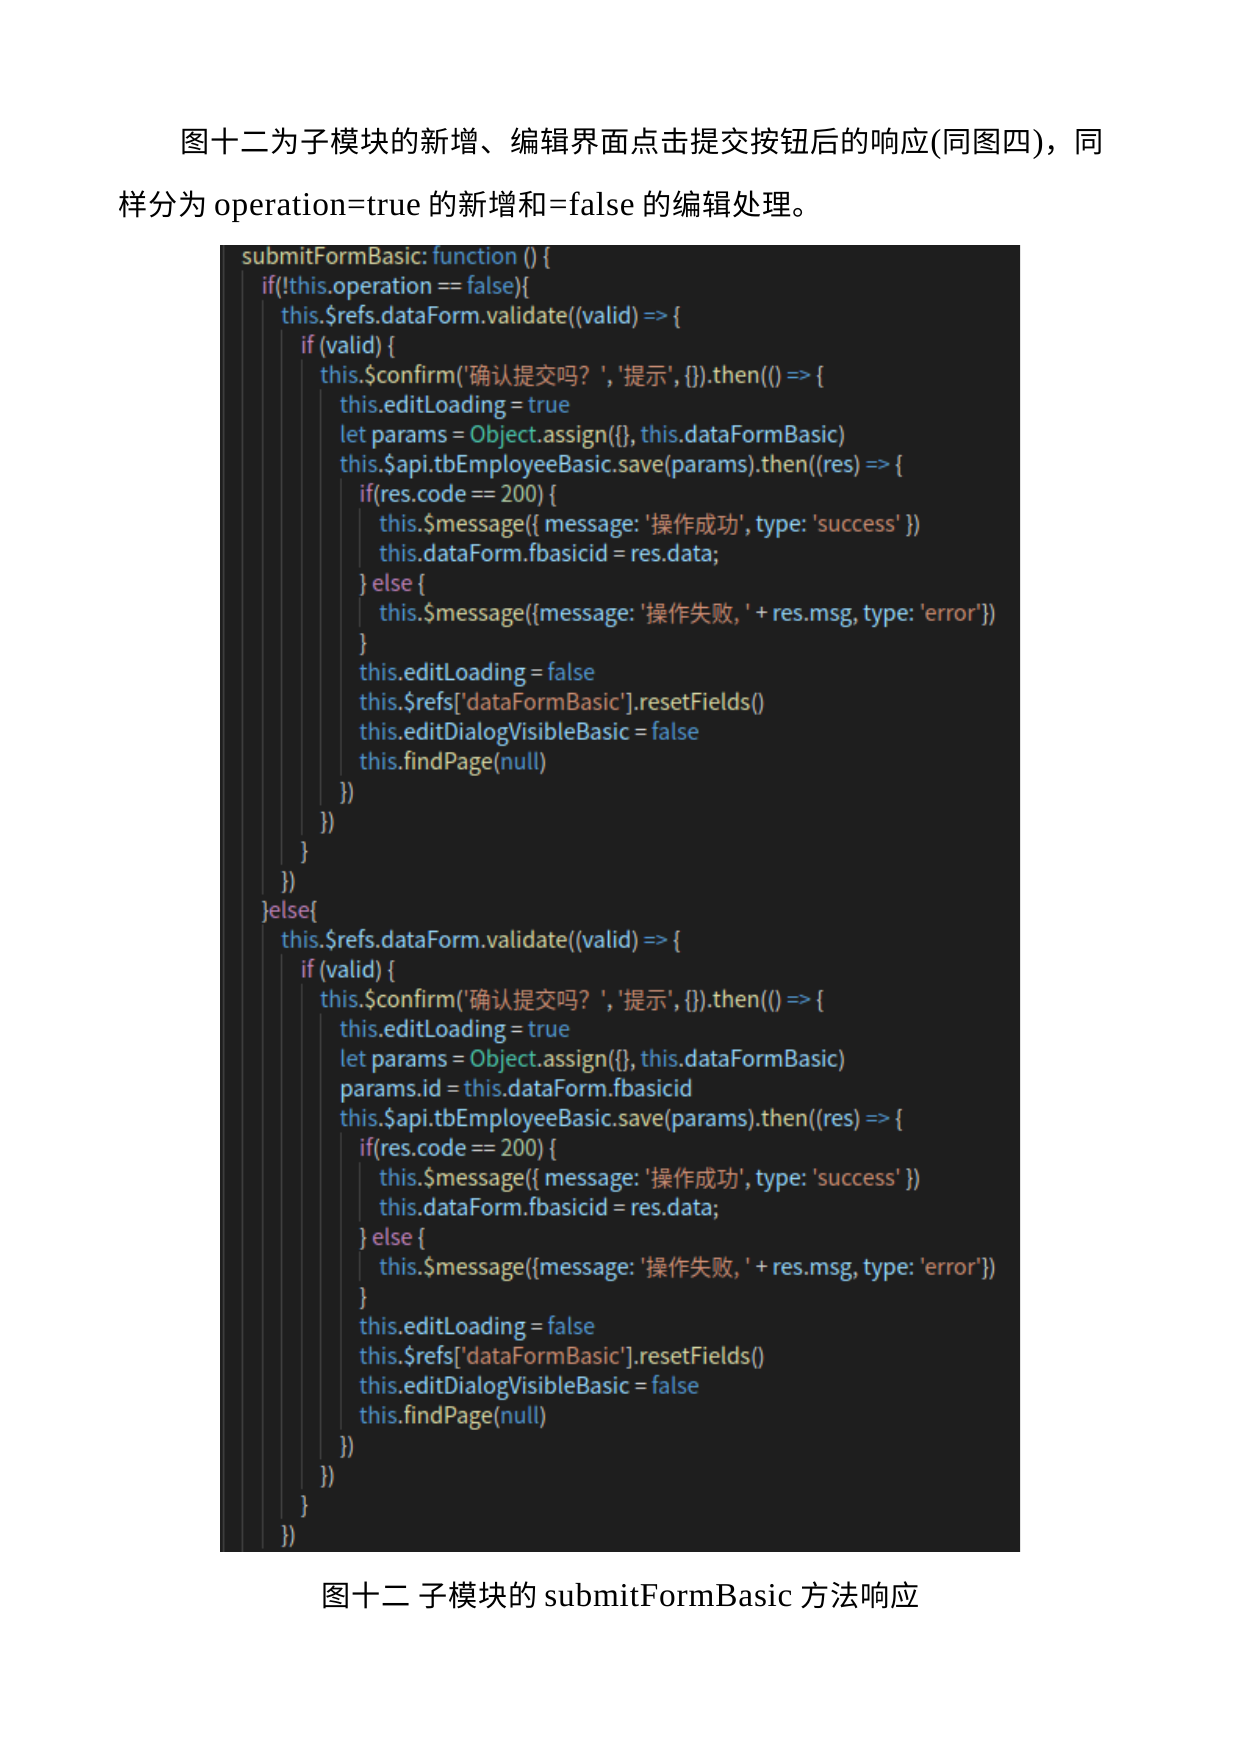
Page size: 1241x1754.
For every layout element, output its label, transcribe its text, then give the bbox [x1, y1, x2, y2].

text 图十二为子模块的新增、编辑界面点击提交按钮后的响应(同图四)，同样分为operation=true的新增和=false的编辑处理。 [118, 118, 1122, 224]
text 图十二 子模块的submitFormBasic方法响应 [118, 245, 1122, 1615]
picture [220, 245, 1020, 1552]
